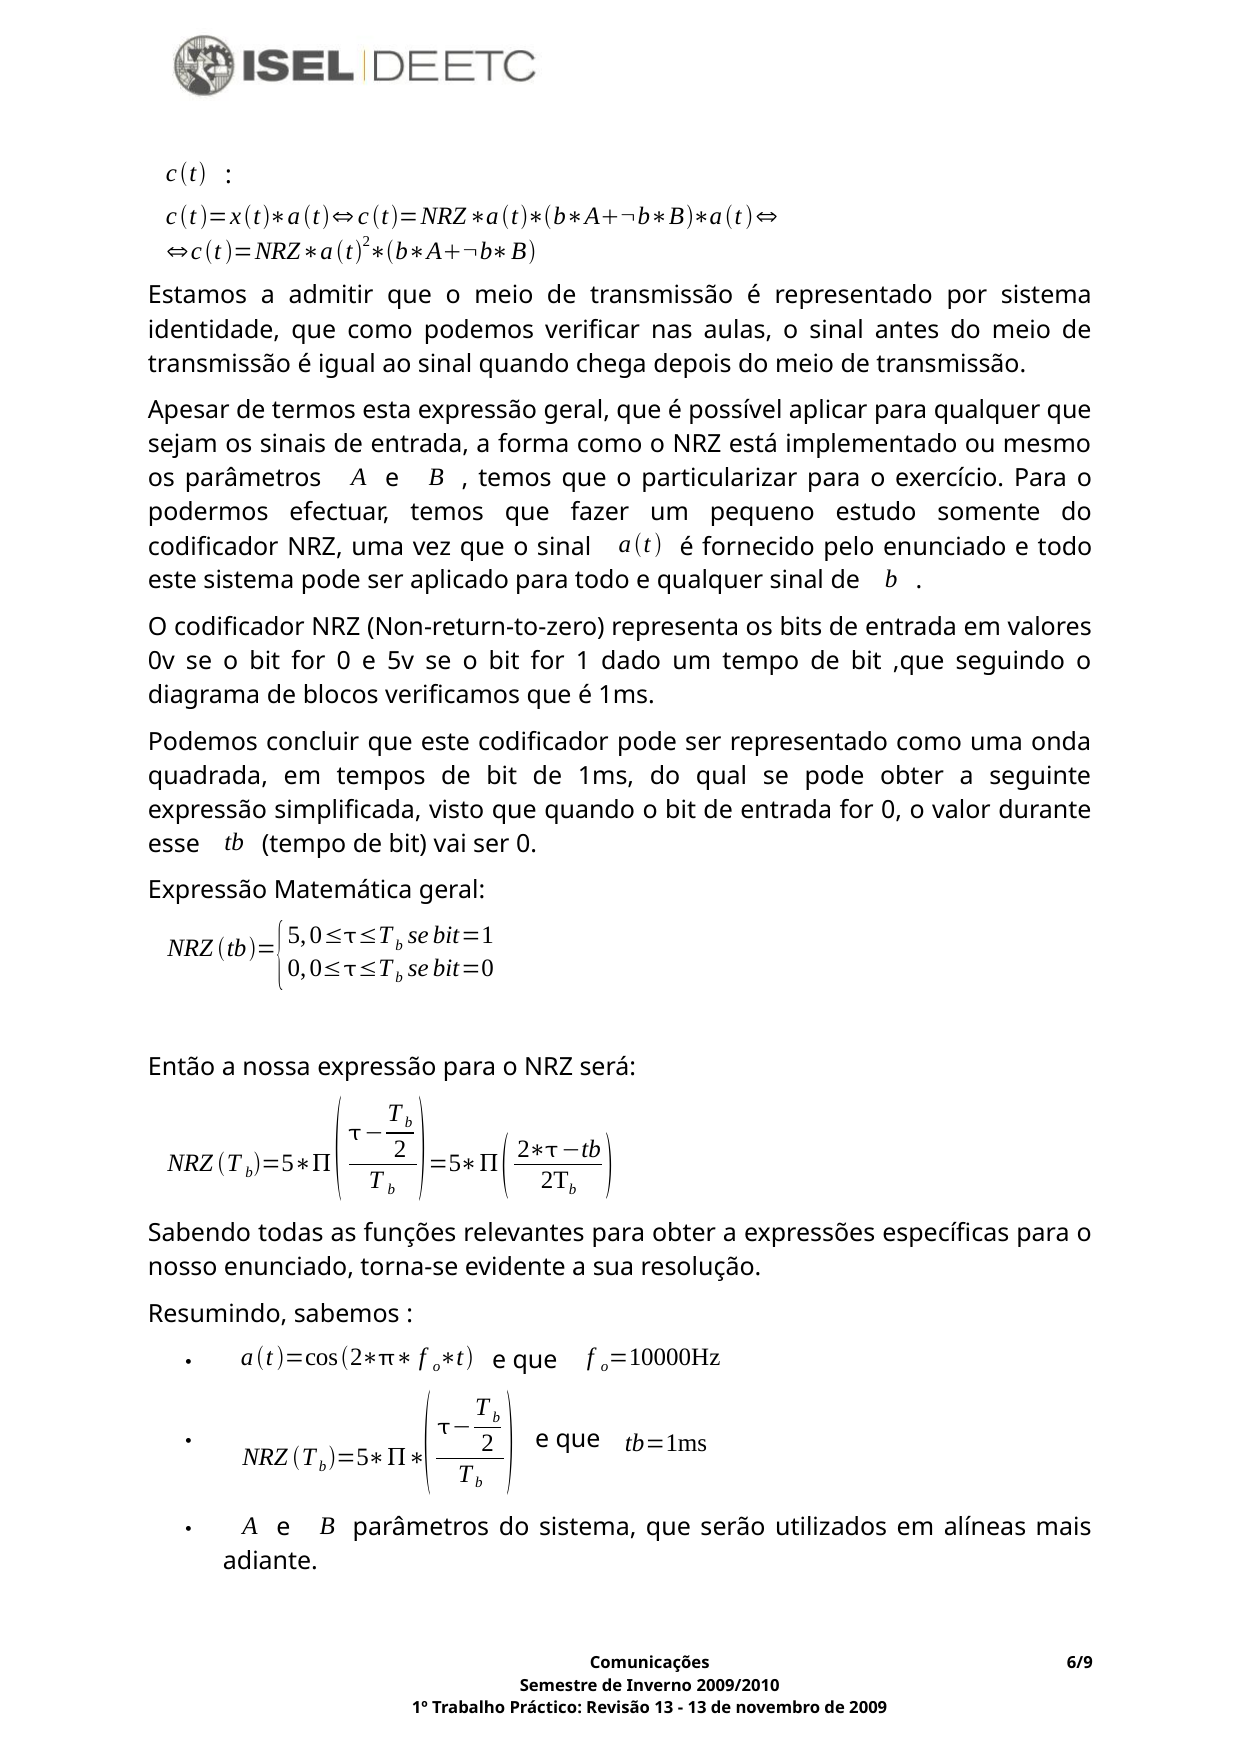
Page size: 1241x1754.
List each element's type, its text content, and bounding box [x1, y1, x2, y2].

text Estamos a admitir que o meio de transmissão é representado por sistema identidade, que como podemos verificar nas aulas, o sinal antes do meio de transmissão é igual ao sinal quando chega depois do meio de transmissão. [148, 277, 1093, 379]
text O codificador NRZ (Non-return-to-zero) representa os bits de entrada em valores 0v se o bit for 0 e 5v se o bit for 1 dado um tempo de bit ,que seguindo o diagrama de blocos verificamos que é 1ms. [148, 609, 1093, 711]
text Apesar de termos esta expressão geral, que é possível aplicar para qualquer que sejam os sinais de entrada, a forma como o NRZ está implementado ou mesmo os parâmetros e , temos que o particularizar para o exercício. Para o podermos efectuar, temos que fazer um pequeno estudo somente do codificador NRZ, uma vez que o sinal é fornecido pelo enunciado e todo este sistema pode ser aplicado para todo e qualquer sinal de . [148, 392, 1093, 596]
text Podemos concluir que este codificador pode ser representado como uma onda quadrada, em tempos de bit de 1ms, do qual se pode obter a seguinte expressão simplificada, visto que quando o bit de entrada for 0, o valor durante esse (tempo de bit) vai ser 0. [148, 723, 1093, 860]
text Resumindo, sabemos : [148, 1295, 1093, 1329]
text Expressão Matemática geral: [148, 872, 1093, 906]
picture [164, 20, 566, 121]
text Então a nossa expressão para o NRZ será: [148, 1048, 1093, 1082]
list e que [185, 1342, 1093, 1377]
list e parâmetros do sistema, que serão utilizados em alíneas mais adiante. [185, 1509, 1093, 1577]
text Sabendo todas as funções relevantes para obter a expressões específicas para o nosso enunciado, torna-se evidente a sua resolução. [148, 1215, 1093, 1283]
text Uma vez identificado a expressão de facilmente obtemos a expressão de : [148, 156, 1093, 190]
list e que [185, 1389, 1093, 1496]
